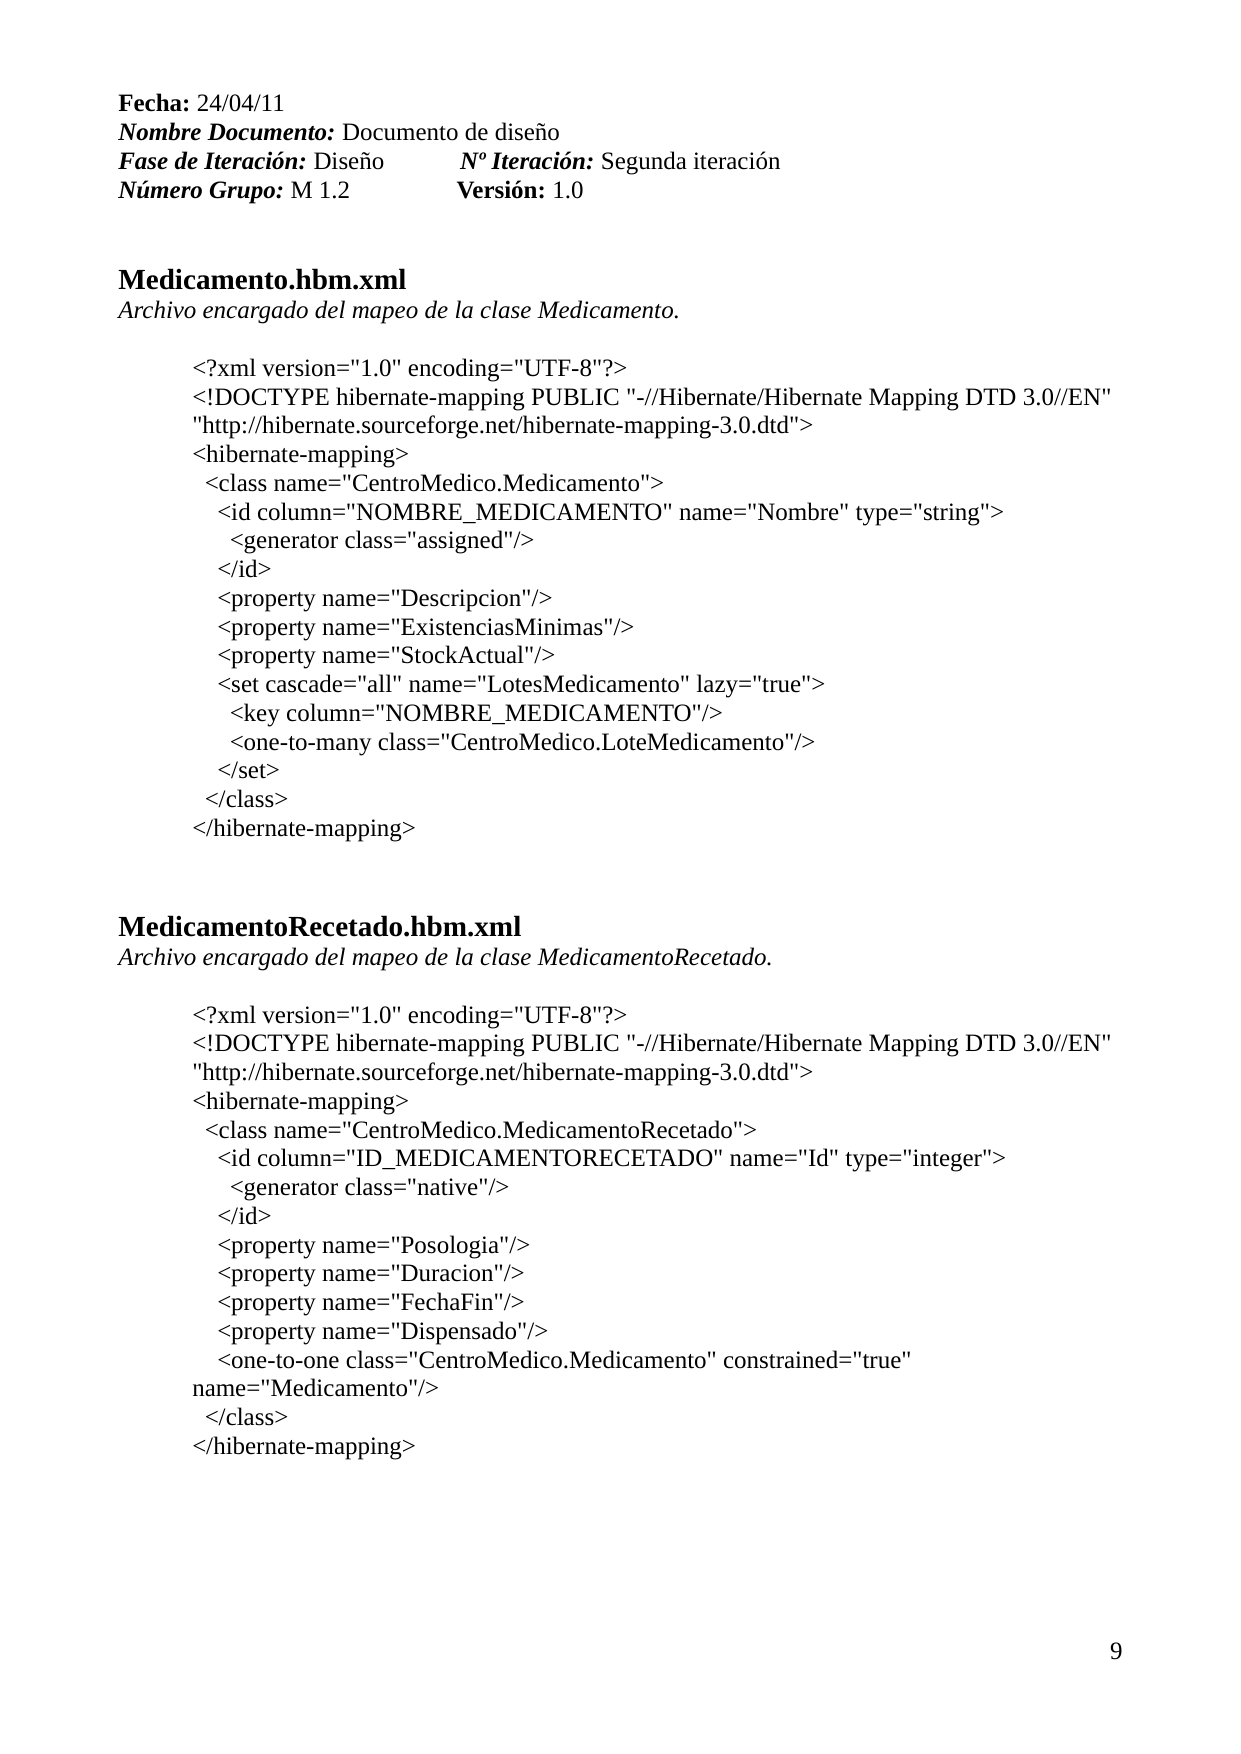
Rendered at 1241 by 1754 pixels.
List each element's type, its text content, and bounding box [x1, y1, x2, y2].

text <property name="StockActual"/> [192, 640, 1122, 669]
text </hibernate-mapping> [192, 1431, 1122, 1460]
text </class> [192, 784, 1122, 813]
text <id column="ID_MEDICAMENTORECETADO" name="Id" type="integer"> [192, 1143, 1122, 1172]
text </class> [192, 1402, 1122, 1431]
text MedicamentoRecetado.hbm.xml [118, 909, 1122, 942]
text </id> [192, 554, 1122, 583]
text <hibernate-mapping> [192, 439, 1122, 468]
text <property name="FechaFin"/> [192, 1287, 1122, 1316]
text <?xml version="1.0" encoding="UTF-8"?> [192, 353, 1122, 382]
text <generator class="native"/> [192, 1172, 1122, 1201]
text <property name="Dispensado"/> [192, 1316, 1122, 1345]
text <?xml version="1.0" encoding="UTF-8"?> [192, 1000, 1122, 1028]
text <set cascade="all" name="LotesMedicamento" lazy="true"> [192, 669, 1122, 698]
text <one-to-one class="CentroMedico.Medicamento" constrained="true" name="Medicamento"/> [192, 1345, 1122, 1402]
text Archivo encargado del mapeo de la clase Medicamento. [118, 295, 1122, 324]
text Archivo encargado del mapeo de la clase MedicamentoRecetado. [118, 942, 1122, 971]
text <class name="CentroMedico.MedicamentoRecetado"> [192, 1115, 1122, 1143]
text <!DOCTYPE hibernate-mapping PUBLIC "-//Hibernate/Hibernate Mapping DTD 3.0//EN" "http://hibernate.sourceforge.net/hibernate-mapping-3.0.dtd"> [192, 1028, 1122, 1086]
text <property name="ExistenciasMinimas"/> [192, 612, 1122, 640]
text <hibernate-mapping> [192, 1086, 1122, 1115]
text Medicamento.hbm.xml [118, 262, 1122, 295]
text <property name="Descripcion"/> [192, 583, 1122, 612]
text </hibernate-mapping> [192, 813, 1122, 842]
text <one-to-many class="CentroMedico.LoteMedicamento"/> [192, 727, 1122, 755]
text </set> [192, 755, 1122, 784]
text <generator class="assigned"/> [192, 525, 1122, 554]
text <!DOCTYPE hibernate-mapping PUBLIC "-//Hibernate/Hibernate Mapping DTD 3.0//EN" "http://hibernate.sourceforge.net/hibernate-mapping-3.0.dtd"> [192, 382, 1122, 439]
text <id column="NOMBRE_MEDICAMENTO" name="Nombre" type="string"> [192, 497, 1122, 525]
text <key column="NOMBRE_MEDICAMENTO"/> [192, 698, 1122, 727]
text <class name="CentroMedico.Medicamento"> [192, 468, 1122, 497]
text <property name="Duracion"/> [192, 1258, 1122, 1287]
text <property name="Posologia"/> [192, 1230, 1122, 1258]
text </id> [192, 1201, 1122, 1230]
